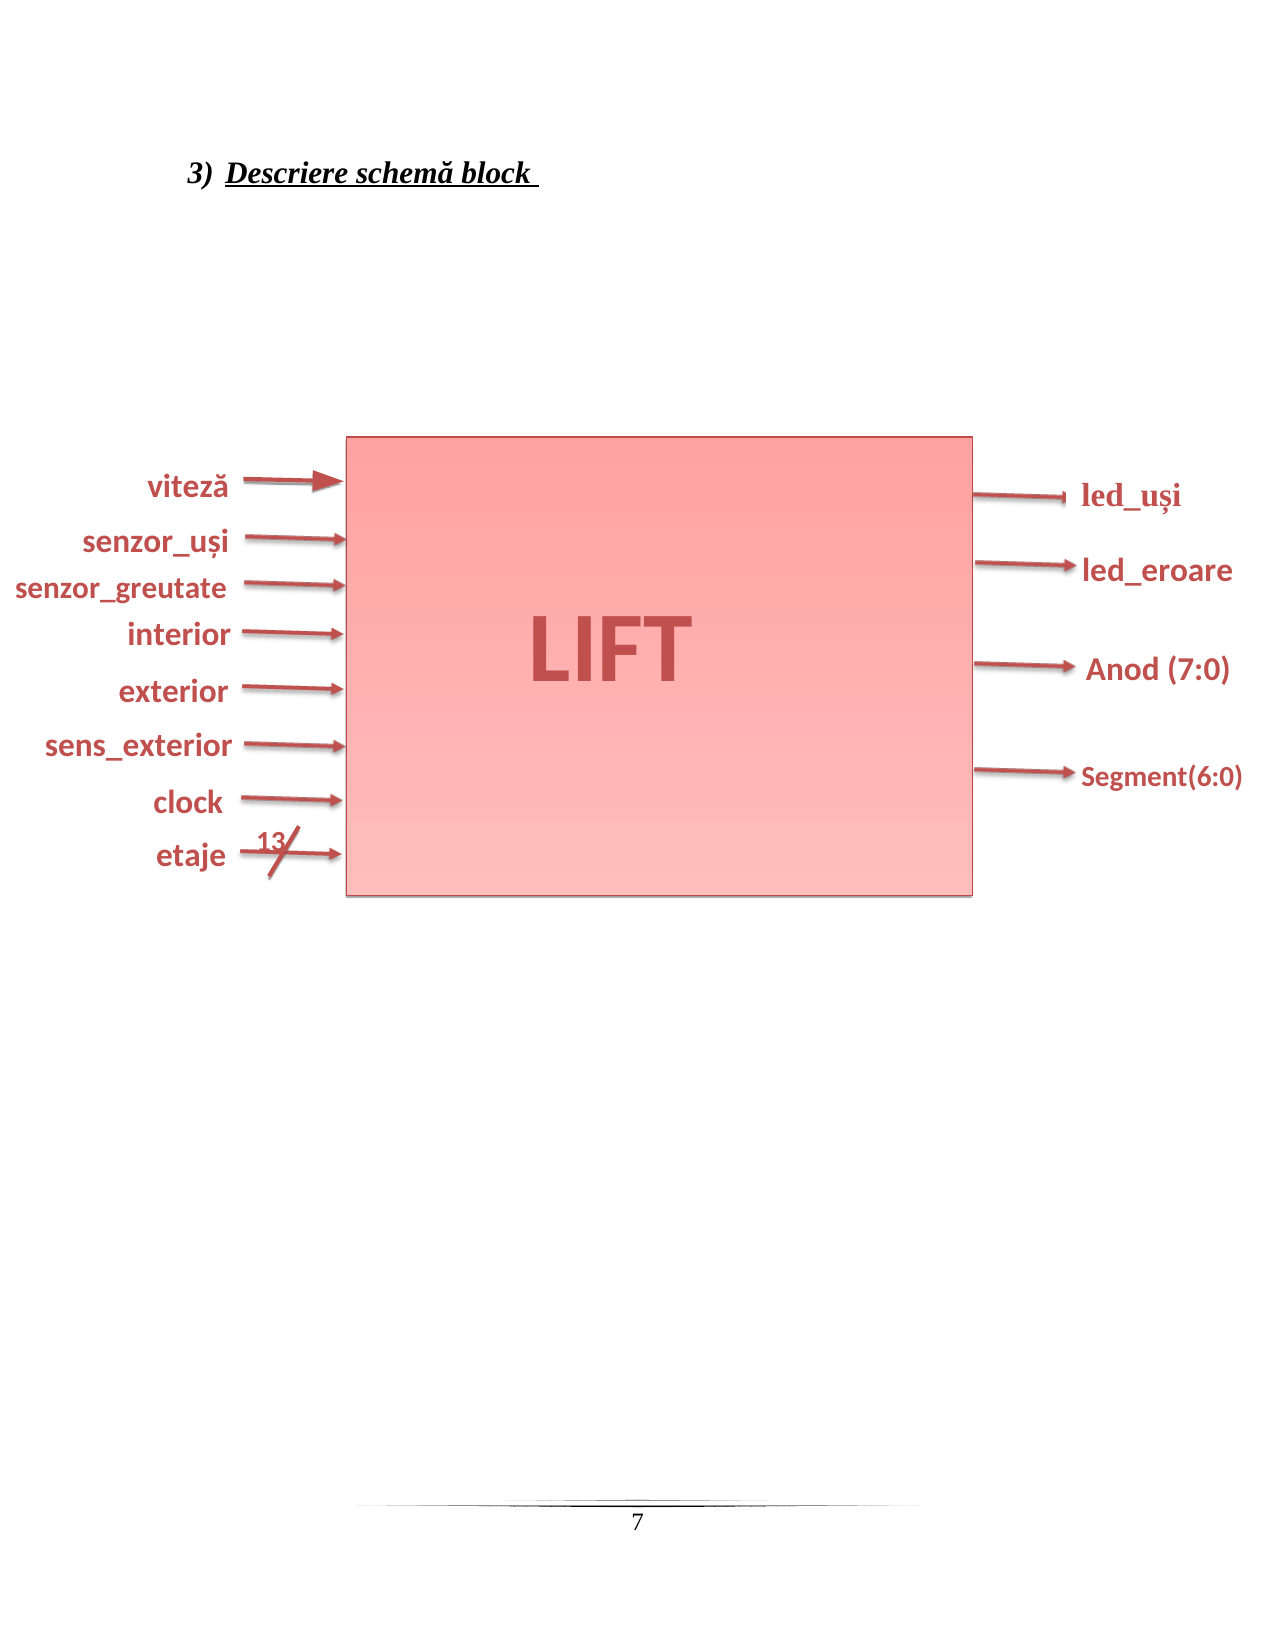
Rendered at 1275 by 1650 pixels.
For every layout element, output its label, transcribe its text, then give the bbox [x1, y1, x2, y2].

subtitle Descriere schemă block [187, 154, 1125, 190]
text led_uși [1081, 476, 1240, 514]
